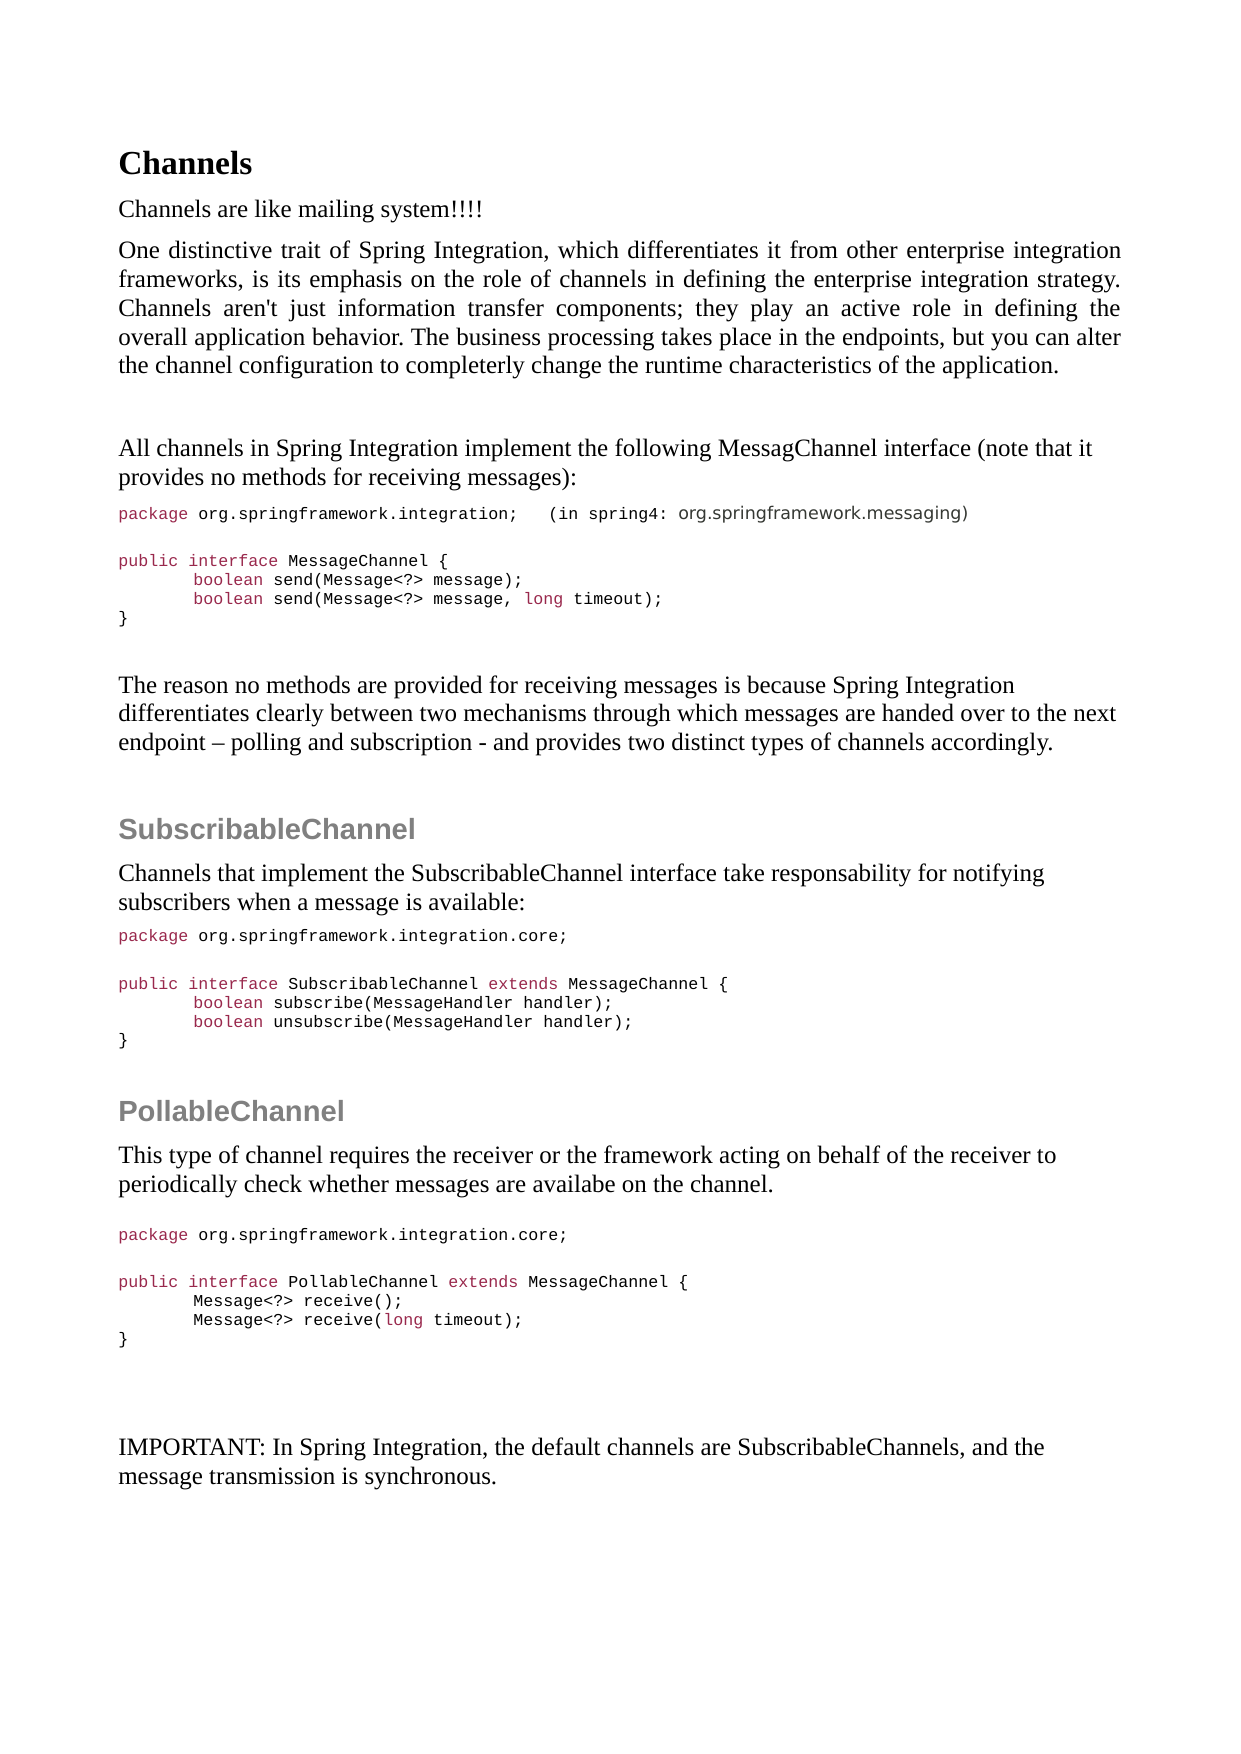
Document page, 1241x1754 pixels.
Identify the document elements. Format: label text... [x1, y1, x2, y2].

text This type of channel requires the receiver or the framework acting on behalf of the receiver to periodically check whether messages are availabe on the channel. [118, 1140, 1122, 1198]
text } [118, 1331, 1122, 1349]
text Message<?> receive(); [118, 1293, 1122, 1312]
text package org.springframework.integration; (in spring4: org.springframework.messaging) [118, 503, 1122, 524]
text Channels are like mailing system!!!! [118, 194, 1122, 223]
text public interface SubscribableChannel extends MessageChannel { [118, 975, 1122, 994]
text All channels in Spring Integration implement the following MessagChannel interface (note that it provides no methods for receiving messages): [118, 433, 1122, 491]
text Message<?> receive(long timeout); [118, 1312, 1122, 1331]
text public interface PollableChannel extends MessageChannel { [118, 1274, 1122, 1293]
text package org.springframework.integration.core; [118, 1226, 1122, 1245]
text The reason no methods are provided for receiving messages is because Spring Integration differentiates clearly between two mechanisms through which messages are handed over to the next endpoint – polling and subscription - and provides two distinct types of channels accordingly. [118, 670, 1122, 756]
subtitle SubscribableChannel [118, 812, 1122, 845]
text package org.springframework.integration.core; [118, 928, 1122, 947]
text boolean subscribe(MessageHandler handler); [118, 994, 1122, 1013]
subtitle Channels [118, 143, 1122, 182]
text IMPORTANT: In Spring Integration, the default channels are SubscribableChannels, and the message transmission is synchronous. [118, 1432, 1122, 1489]
text Channels that implement the SubscribableChannel interface take responsability for notifying subscribers when a message is available: [118, 858, 1122, 915]
text public interface MessageChannel { [118, 553, 1122, 572]
text One distinctive trait of Spring Integration, which differentiates it from other enterprise integration frameworks, is its emphasis on the role of channels in defining the enterprise integration strategy. Channels aren't just information transfer components; they play an active role in defining the overall application behavior. The business processing takes place in the endpoints, but you can alter the channel configuration to completerly change the runtime characteristics of the application. [118, 236, 1122, 379]
text boolean unsubscribe(MessageHandler handler); [118, 1013, 1122, 1032]
text boolean send(Message<?> message); [118, 572, 1122, 591]
subtitle PollableChannel [118, 1094, 1122, 1128]
text } [118, 609, 1122, 628]
text boolean send(Message<?> message, long timeout); [118, 591, 1122, 609]
text } [118, 1032, 1122, 1051]
